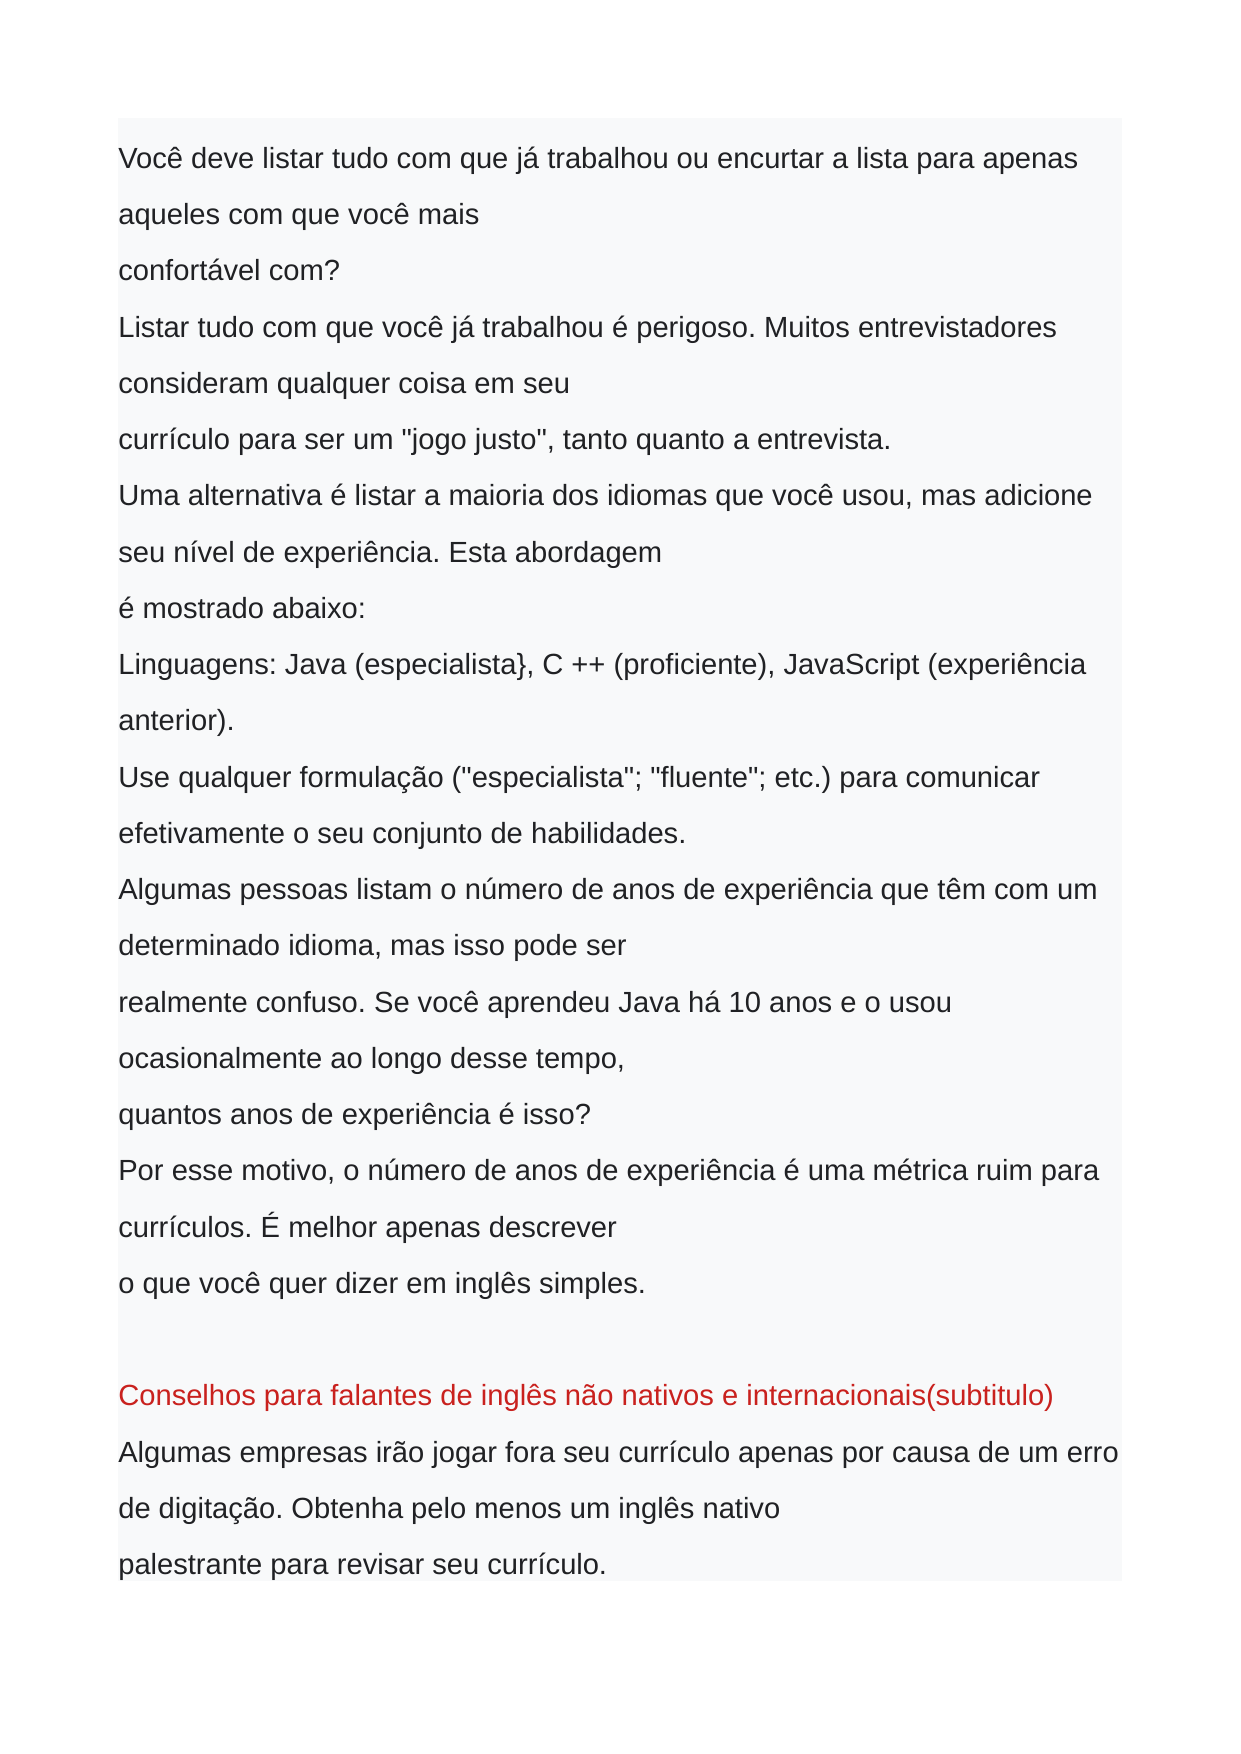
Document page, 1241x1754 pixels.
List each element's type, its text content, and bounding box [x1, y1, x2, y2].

text Linguagens: Java (especialista}, C ++ (proficiente), JavaScript (experiência anterior). [118, 624, 1122, 737]
text realmente confuso. Se você aprendeu Java há 10 anos e o usou ocasionalmente ao longo desse tempo, [118, 962, 1122, 1074]
text confortável com? [118, 231, 1122, 287]
text Conselhos para falantes de inglês não nativos e internacionais(subtitulo) [118, 1356, 1122, 1412]
text Algumas pessoas listam o número de anos de experiência que têm com um determinado idioma, mas isso pode ser [118, 849, 1122, 962]
text Você deve listar tudo com que já trabalhou ou encurtar a lista para apenas aqueles com que você mais [118, 118, 1122, 231]
text o que você quer dizer em inglês simples. [118, 1243, 1122, 1299]
text Por esse motivo, o número de anos de experiência é uma métrica ruim para currículos. É melhor apenas descrever [118, 1131, 1122, 1243]
text Algumas empresas irão jogar fora seu currículo apenas por causa de um erro de digitação. Obtenha pelo menos um inglês nativo [118, 1412, 1122, 1524]
text Listar tudo com que você já trabalhou é perigoso. Muitos entrevistadores consideram qualquer coisa em seu [118, 287, 1122, 399]
text currículo para ser um "jogo justo", tanto quanto a entrevista. [118, 399, 1122, 456]
text é mostrado abaixo: [118, 568, 1122, 624]
text Uma alternativa é listar a maioria dos idiomas que você usou, mas adicione seu nível de experiência. Esta abordagem [118, 456, 1122, 568]
text palestrante para revisar seu currículo. [118, 1524, 1122, 1581]
text Use qualquer formulação ("especialista"; "fluente"; etc.) para comunicar efetivamente o seu conjunto de habilidades. [118, 737, 1122, 849]
text quantos anos de experiência é isso? [118, 1074, 1122, 1131]
